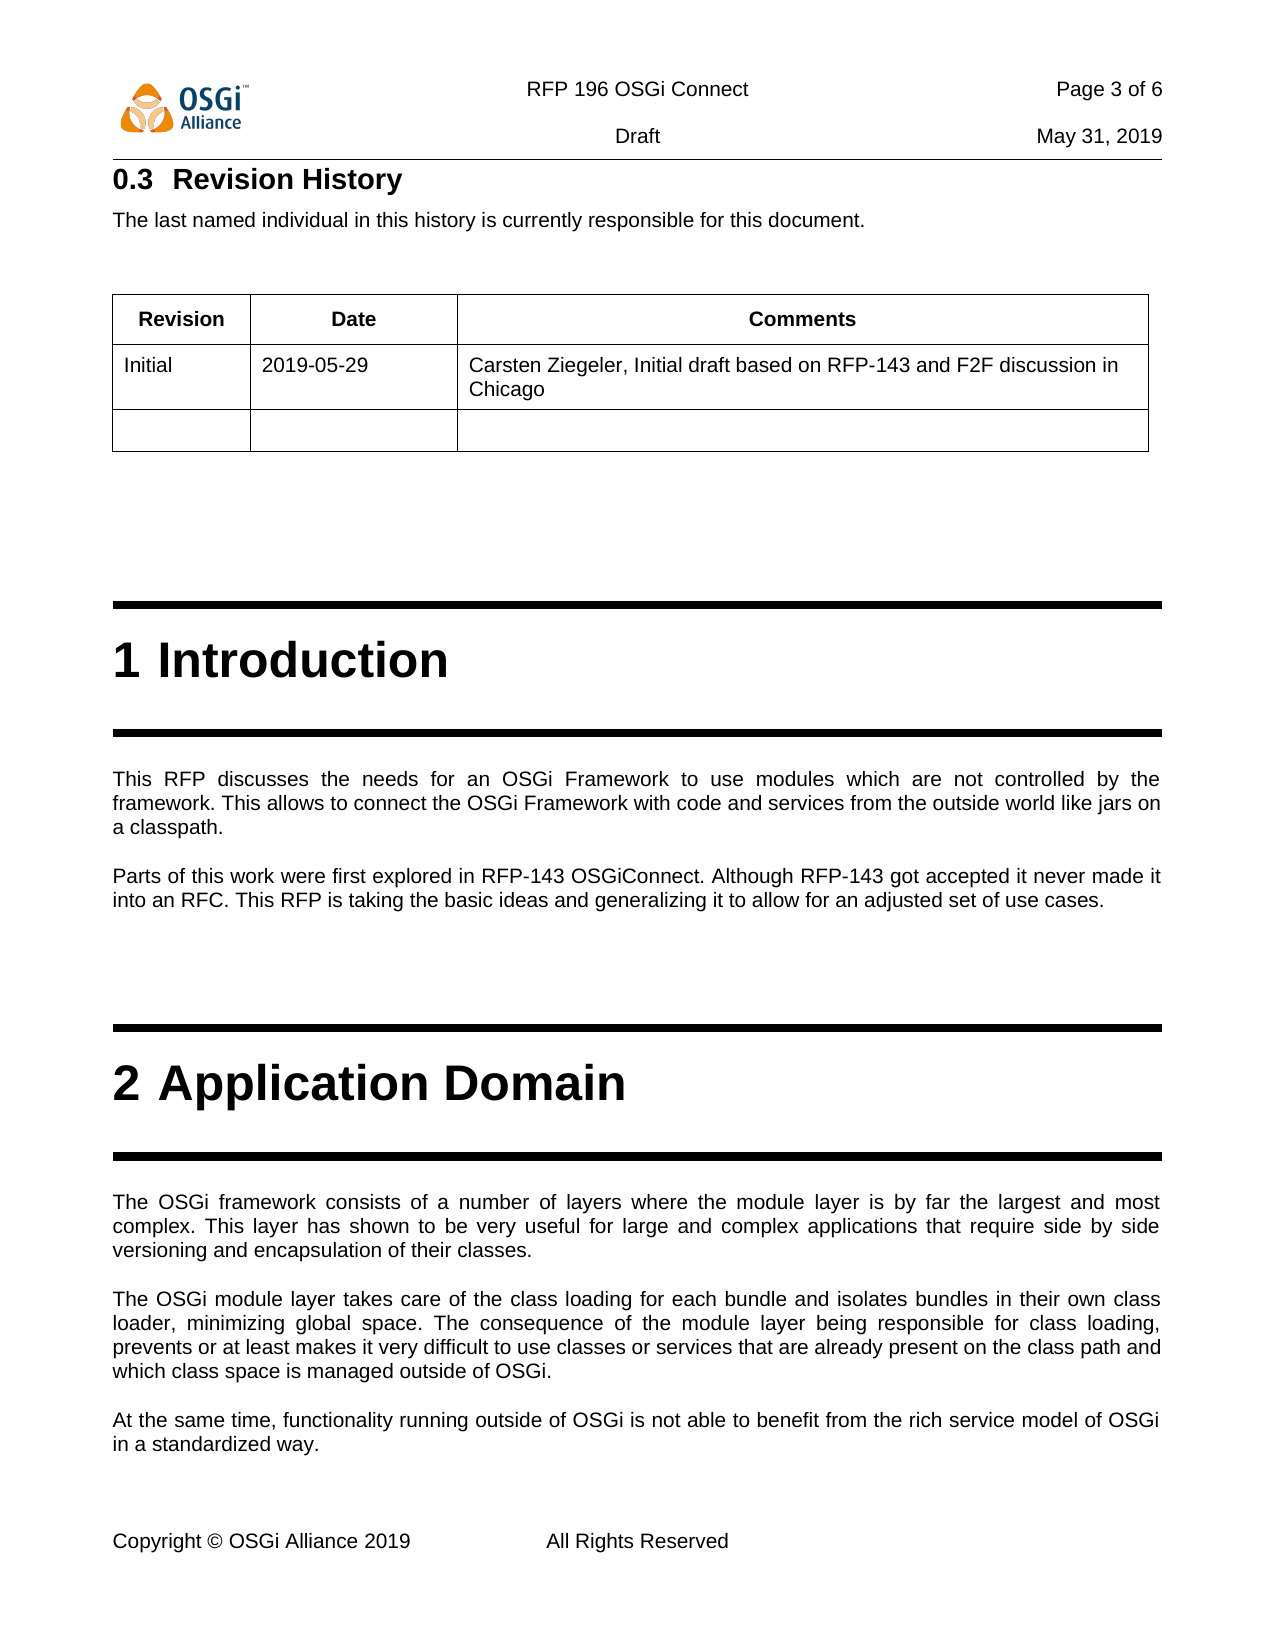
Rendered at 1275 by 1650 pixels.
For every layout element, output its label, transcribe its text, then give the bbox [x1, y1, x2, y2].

table_cell [251, 410, 457, 451]
subtitle Introduction [112, 602, 1162, 737]
text The OSGi framework consists of a number of layers where the module layer is by far the largest and most complex. This layer has shown to be very useful for large and complex applications that require side by side versioning and encapsulation of their classes. [112, 1190, 1162, 1262]
table_cell Initial [113, 345, 250, 409]
text At the same time, functionality running outside of OSGi is not able to benefit from the rich service model of OSGi in a standardized way. [112, 1407, 1162, 1455]
table_header Comments [458, 295, 1148, 343]
text This RFP discusses the needs for an OSGi Framework to use modules which are not controlled by the framework. This allows to connect the OSGi Framework with code and services from the outside world like jars on a classpath. [112, 767, 1162, 838]
table_header Revision [113, 295, 250, 343]
table_cell [458, 410, 1148, 451]
subtitle Revision History [112, 160, 1162, 196]
table_cell Carsten Ziegeler, Initial draft based on RFP-143 and F2F discussion in Chicago [458, 345, 1148, 409]
subtitle Application Domain [112, 1025, 1162, 1161]
text The OSGi module layer takes care of the class loading for each bundle and isolates bundles in their own class loader, minimizing global space. The consequence of the module layer being responsible for class loading, prevents or at least makes it very difficult to use classes or services that are already present on the class path and which class space is managed outside of OSGi. [112, 1287, 1162, 1382]
table_header Date [251, 295, 457, 343]
text The last named individual in this history is currently responsible for this document. [112, 208, 1162, 232]
text Parts of this work were first explored in RFP-143 OSGiConnect. Although RFP-143 got accepted it never made it into an RFC. This RFP is taking the basic ideas and generalizing it to allow for an adjusted set of use cases. [112, 863, 1162, 911]
table_cell 2019-05-29 [251, 345, 457, 409]
picture [113, 76, 257, 140]
table_cell [113, 410, 250, 451]
